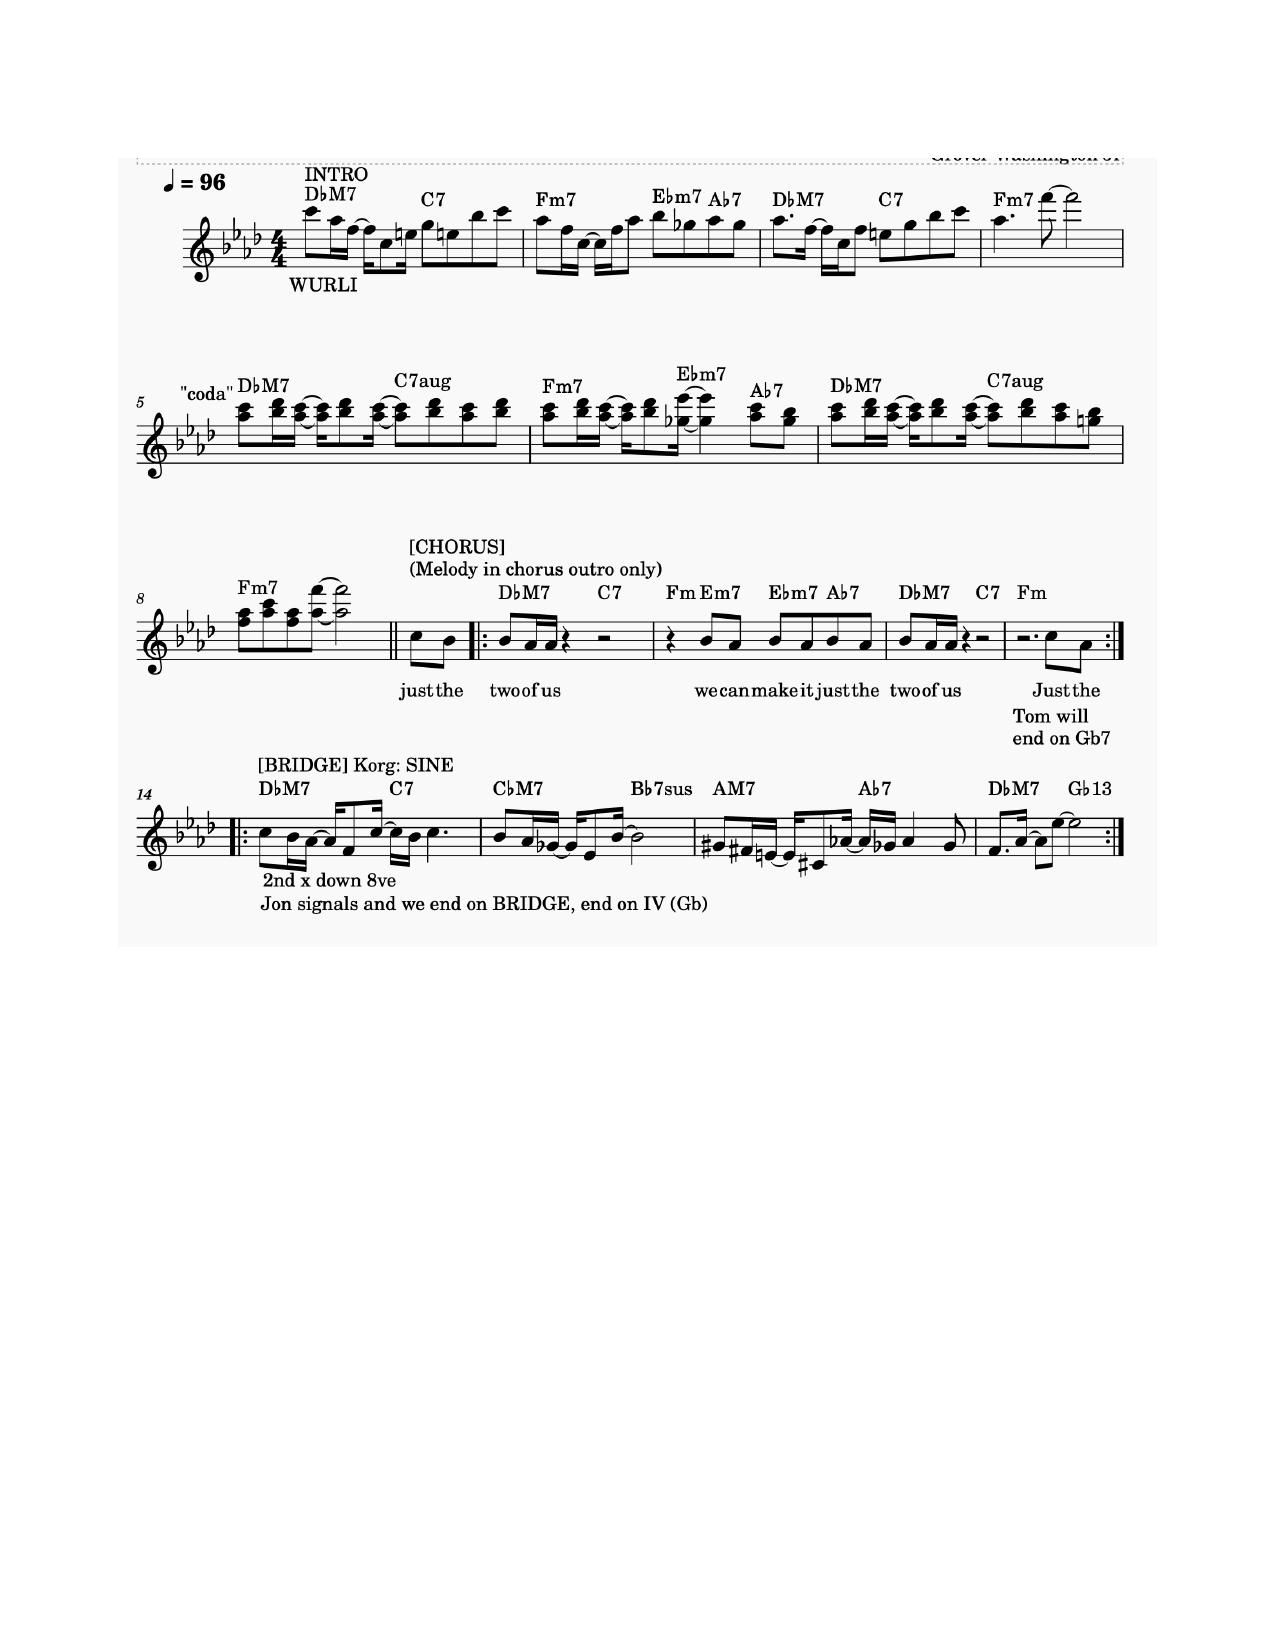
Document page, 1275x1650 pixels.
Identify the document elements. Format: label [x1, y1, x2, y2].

picture [118, 158, 1157, 947]
